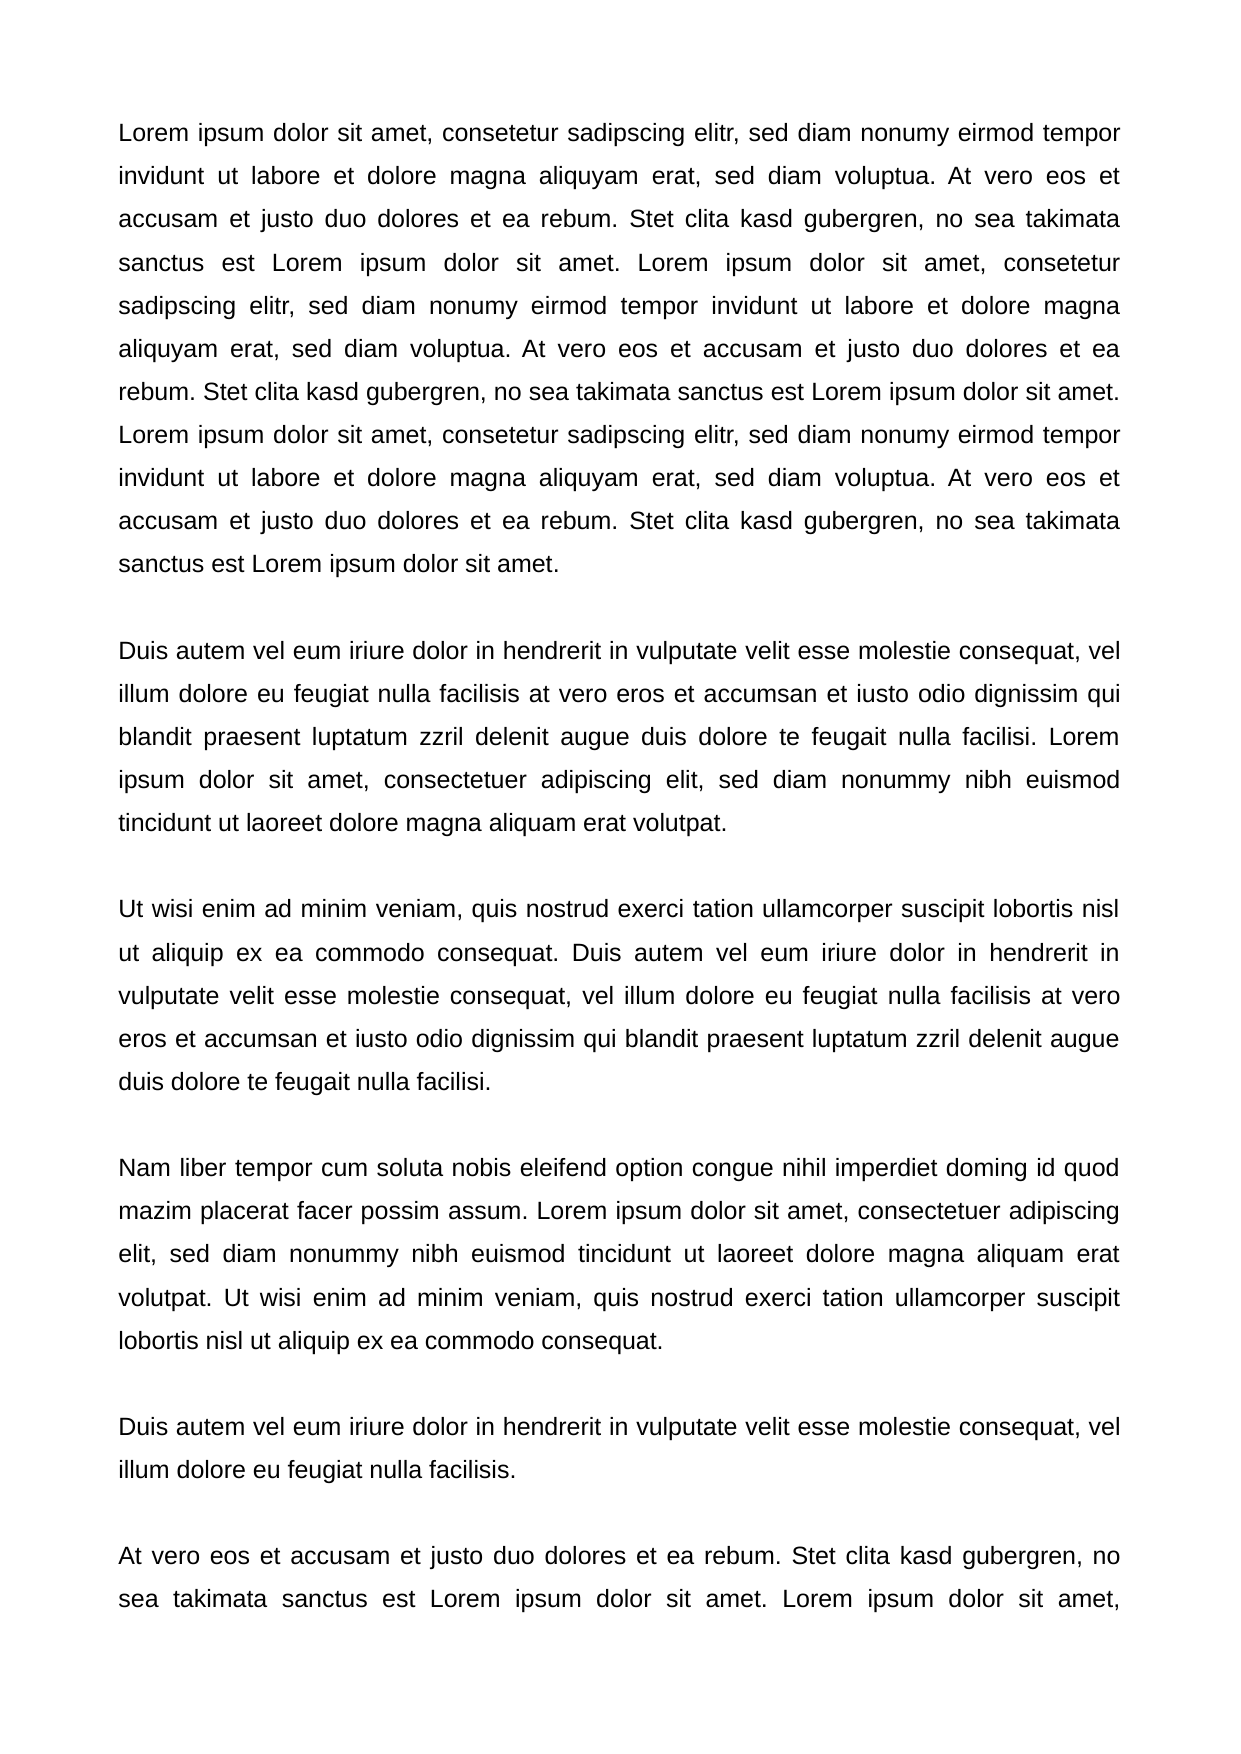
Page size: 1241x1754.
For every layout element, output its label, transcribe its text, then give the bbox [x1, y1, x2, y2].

text Lorem ipsum dolor sit amet, consetetur sadipscing elitr, sed diam nonumy eirmod tempor invidunt ut labore et dolore magna aliquyam erat, sed diam voluptua. At vero eos et accusam et justo duo dolores et ea rebum. Stet clita kasd gubergren, no sea takimata sanctus est Lorem ipsum dolor sit amet. Lorem ipsum dolor sit amet, consetetur sadipscing elitr, sed diam nonumy eirmod tempor invidunt ut labore et dolore magna aliquyam erat, sed diam voluptua. At vero eos et accusam et justo duo dolores et ea rebum. Stet clita kasd gubergren, no sea takimata sanctus est Lorem ipsum dolor sit amet. Lorem ipsum dolor sit amet, consetetur sadipscing elitr, sed diam nonumy eirmod tempor invidunt ut labore et dolore magna aliquyam erat, sed diam voluptua. At vero eos et accusam et justo duo dolores et ea rebum. Stet clita kasd gubergren, no sea takimata sanctus est Lorem ipsum dolor sit amet. [118, 118, 1122, 578]
text Nam liber tempor cum soluta nobis eleifend option congue nihil imperdiet doming id quod mazim placerat facer possim assum. Lorem ipsum dolor sit amet, consectetuer adipiscing elit, sed diam nonummy nibh euismod tincidunt ut laoreet dolore magna aliquam erat volutpat. Ut wisi enim ad minim veniam, quis nostrud exerci tation ullamcorper suscipit lobortis nisl ut aliquip ex ea commodo consequat. [118, 1153, 1122, 1354]
text At vero eos et accusam et justo duo dolores et ea rebum. Stet clita kasd gubergren, no sea takimata sanctus est Lorem ipsum dolor sit amet. Lorem ipsum dolor sit amet, [118, 1541, 1122, 1613]
text Ut wisi enim ad minim veniam, quis nostrud exerci tation ullamcorper suscipit lobortis nisl ut aliquip ex ea commodo consequat. Duis autem vel eum iriure dolor in hendrerit in vulputate velit esse molestie consequat, vel illum dolore eu feugiat nulla facilisis at vero eros et accumsan et iusto odio dignissim qui blandit praesent luptatum zzril delenit augue duis dolore te feugait nulla facilisi. [118, 894, 1122, 1096]
text Duis autem vel eum iriure dolor in hendrerit in vulputate velit esse molestie consequat, vel illum dolore eu feugiat nulla facilisis. [118, 1412, 1122, 1484]
text Duis autem vel eum iriure dolor in hendrerit in vulputate velit esse molestie consequat, vel illum dolore eu feugiat nulla facilisis at vero eros et accumsan et iusto odio dignissim qui blandit praesent luptatum zzril delenit augue duis dolore te feugait nulla facilisi. Lorem ipsum dolor sit amet, consectetuer adipiscing elit, sed diam nonummy nibh euismod tincidunt ut laoreet dolore magna aliquam erat volutpat. [118, 636, 1122, 837]
